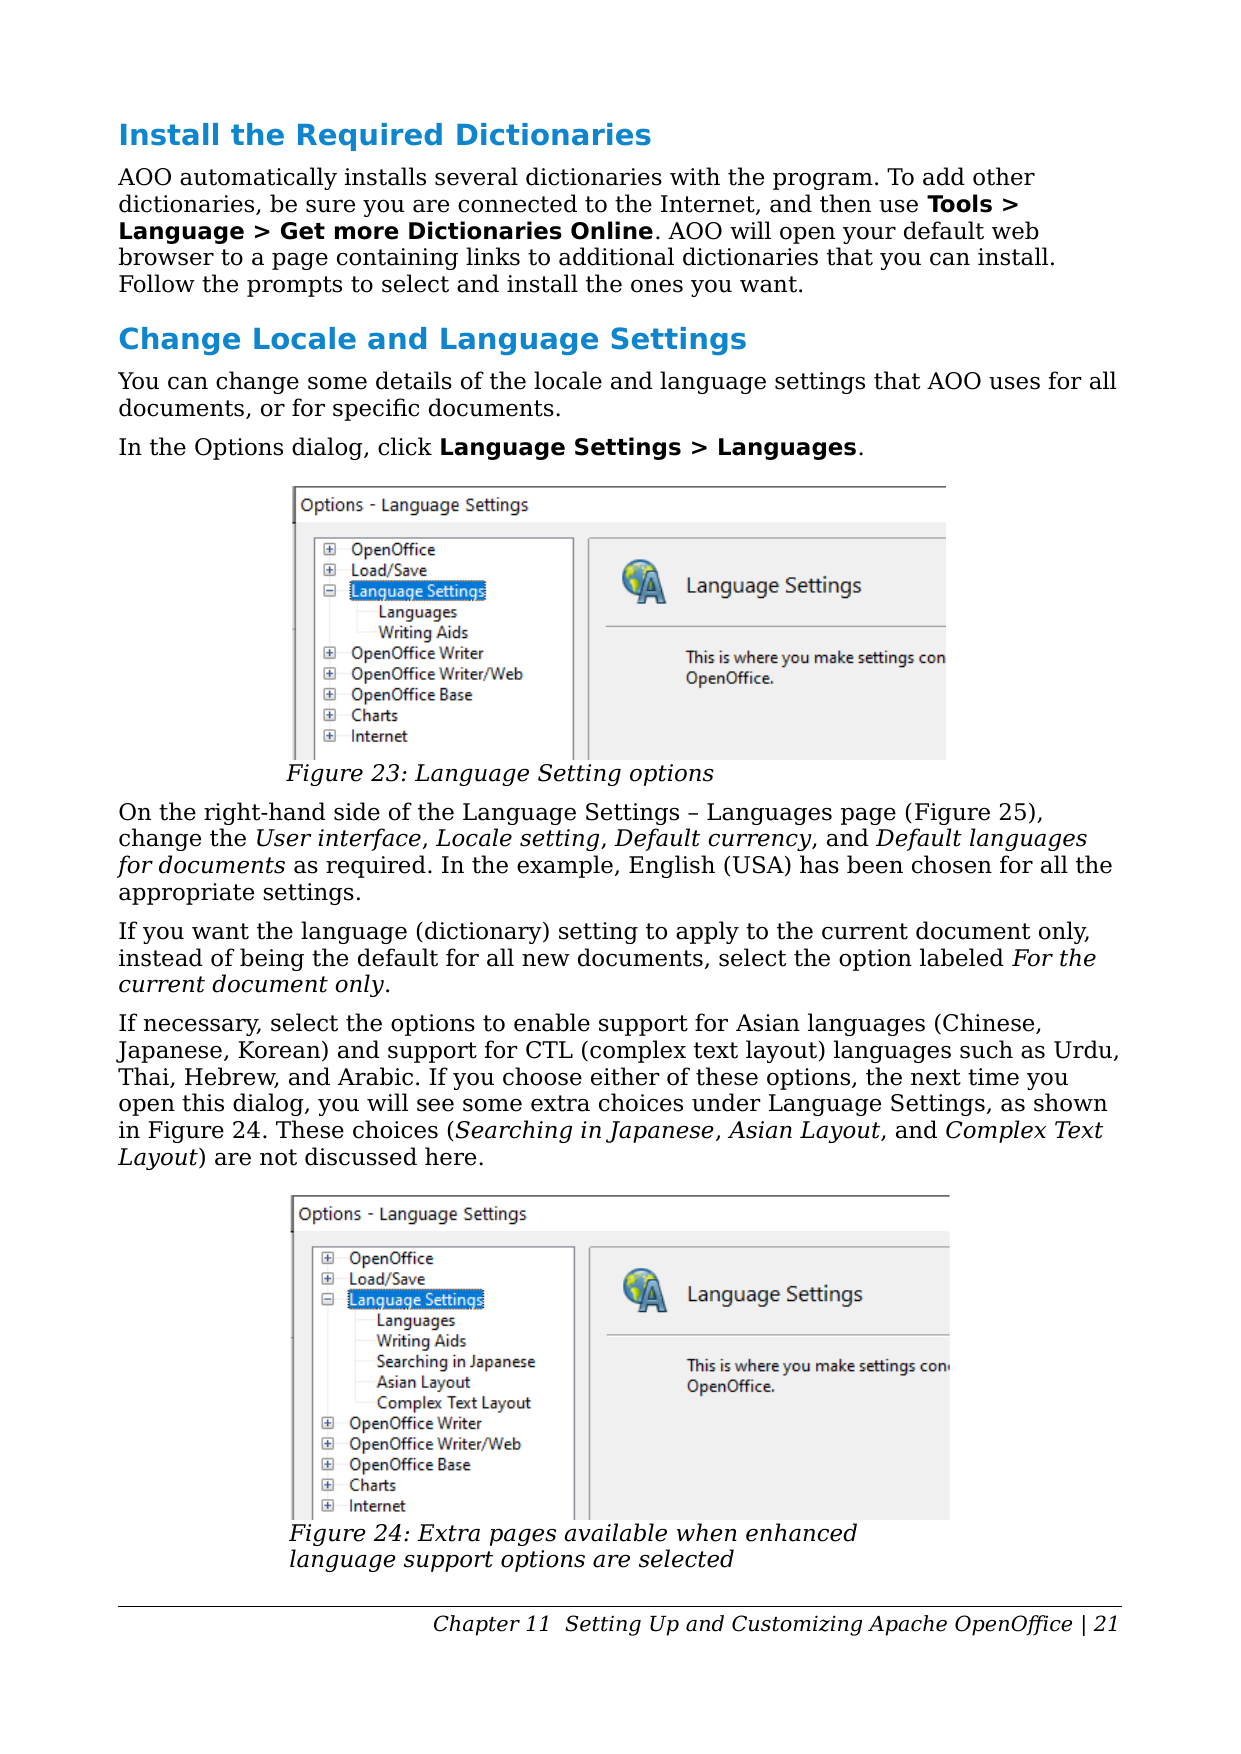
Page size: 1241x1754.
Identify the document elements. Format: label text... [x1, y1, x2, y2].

picture [290, 1195, 950, 1520]
text If necessary, select the options to enable support for Asian languages (Chinese, Japanese, Korean) and support for CTL (complex text layout) languages such as Urdu, Thai, Hebrew, and Arabic. If you choose either of these options, the next time you open this dialog, you will see some extra choices under Language Settings, as shown in Figure 24. These choices (Searching in Japanese, Asian Layout, and Complex Text Layout) are not discussed here. [118, 1011, 1122, 1171]
text Figure 24: Extra pages available when enhanced language support options are selected [289, 1196, 951, 1573]
subtitle Install the Required Dictionaries [118, 118, 1122, 152]
text AOO automatically installs several dictionaries with the program. To add other dictionaries, be sure you are connected to the Internet, and then use Tools > Language > Get more Dictionaries Online. AOO will open your default web browser to a page containing links to additional dictionaries that you can install. Follow the prompts to select and install the ones you want. [118, 164, 1122, 298]
text Figure 23: Language Setting options [286, 486, 954, 786]
text You can change some details of the locale and language settings that AOO uses for all documents, or for specific documents. [118, 368, 1122, 422]
text On the right-hand side of the Language Settings – Languages page (Figure 25), change the User interface, Locale setting, Default currency, and Default languages for documents as required. In the example, English (USA) has been chosen for all the appropriate settings. [118, 799, 1122, 906]
subtitle Change Locale and Language Settings [118, 322, 1122, 356]
picture [292, 486, 946, 760]
text In the Options dialog, click Language Settings > Languages. [118, 434, 1122, 461]
text If you want the language (dictionary) setting to apply to the current document only, instead of being the default for all new documents, select the option labeled For the current document only. [118, 918, 1122, 998]
